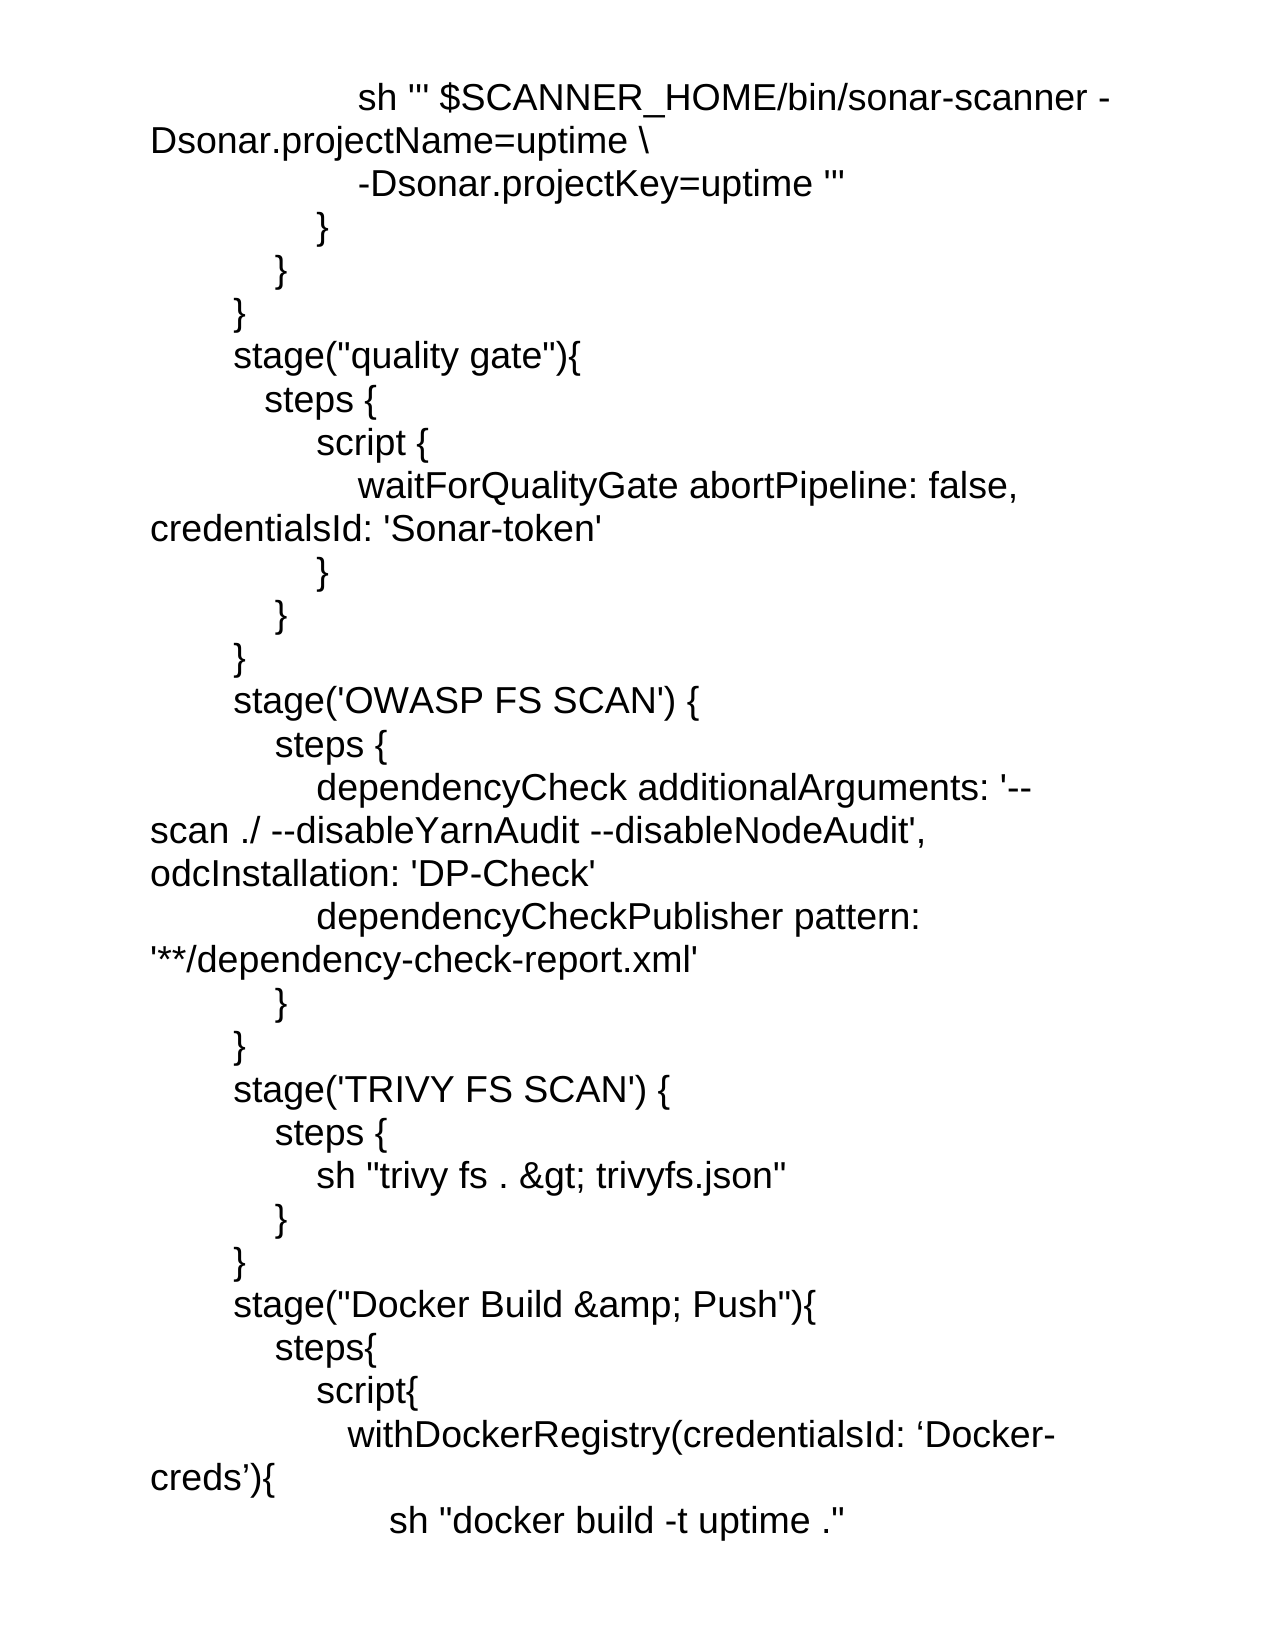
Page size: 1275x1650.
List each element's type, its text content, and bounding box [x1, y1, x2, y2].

text } [150, 247, 1125, 291]
text stage('OWASP FS SCAN') { [150, 679, 1125, 722]
text } [150, 291, 1125, 334]
text waitForQualityGate abortPipeline: false, credentialsId: 'Sonar-token' [150, 463, 1125, 549]
text steps { [150, 722, 1125, 765]
text script{ [150, 1369, 1125, 1412]
text dependencyCheckPublisher pattern: '**/dependency-check-report.xml' [150, 894, 1125, 981]
text stage("quality gate"){ [150, 334, 1125, 377]
text stage('TRIVY FS SCAN') { [150, 1067, 1125, 1110]
text } [150, 636, 1125, 679]
text } [150, 592, 1125, 636]
text stage("Docker Build &amp; Push"){ [150, 1282, 1125, 1326]
text steps { [150, 377, 1125, 420]
text steps{ [150, 1326, 1125, 1369]
text script { [150, 420, 1125, 463]
text dependencyCheck additionalArguments: '--scan ./ --disableYarnAudit --disableNodeAudit', odcInstallation: 'DP-Check' [150, 765, 1125, 894]
text } [150, 1239, 1125, 1282]
text sh "docker build -t uptime ." [150, 1498, 1125, 1541]
text -Dsonar.projectKey=uptime ''' [150, 161, 1125, 204]
text } [150, 549, 1125, 592]
text } [150, 981, 1125, 1024]
text } [150, 204, 1125, 247]
text steps { [150, 1110, 1125, 1153]
text } [150, 1024, 1125, 1067]
text sh ''' $SCANNER_HOME/bin/sonar-scanner -Dsonar.projectName=uptime \ [150, 75, 1125, 161]
text } [150, 1196, 1125, 1239]
text sh "trivy fs . &gt; trivyfs.json" [150, 1153, 1125, 1196]
text withDockerRegistry(credentialsId: ‘Docker-creds’){ [150, 1412, 1125, 1498]
